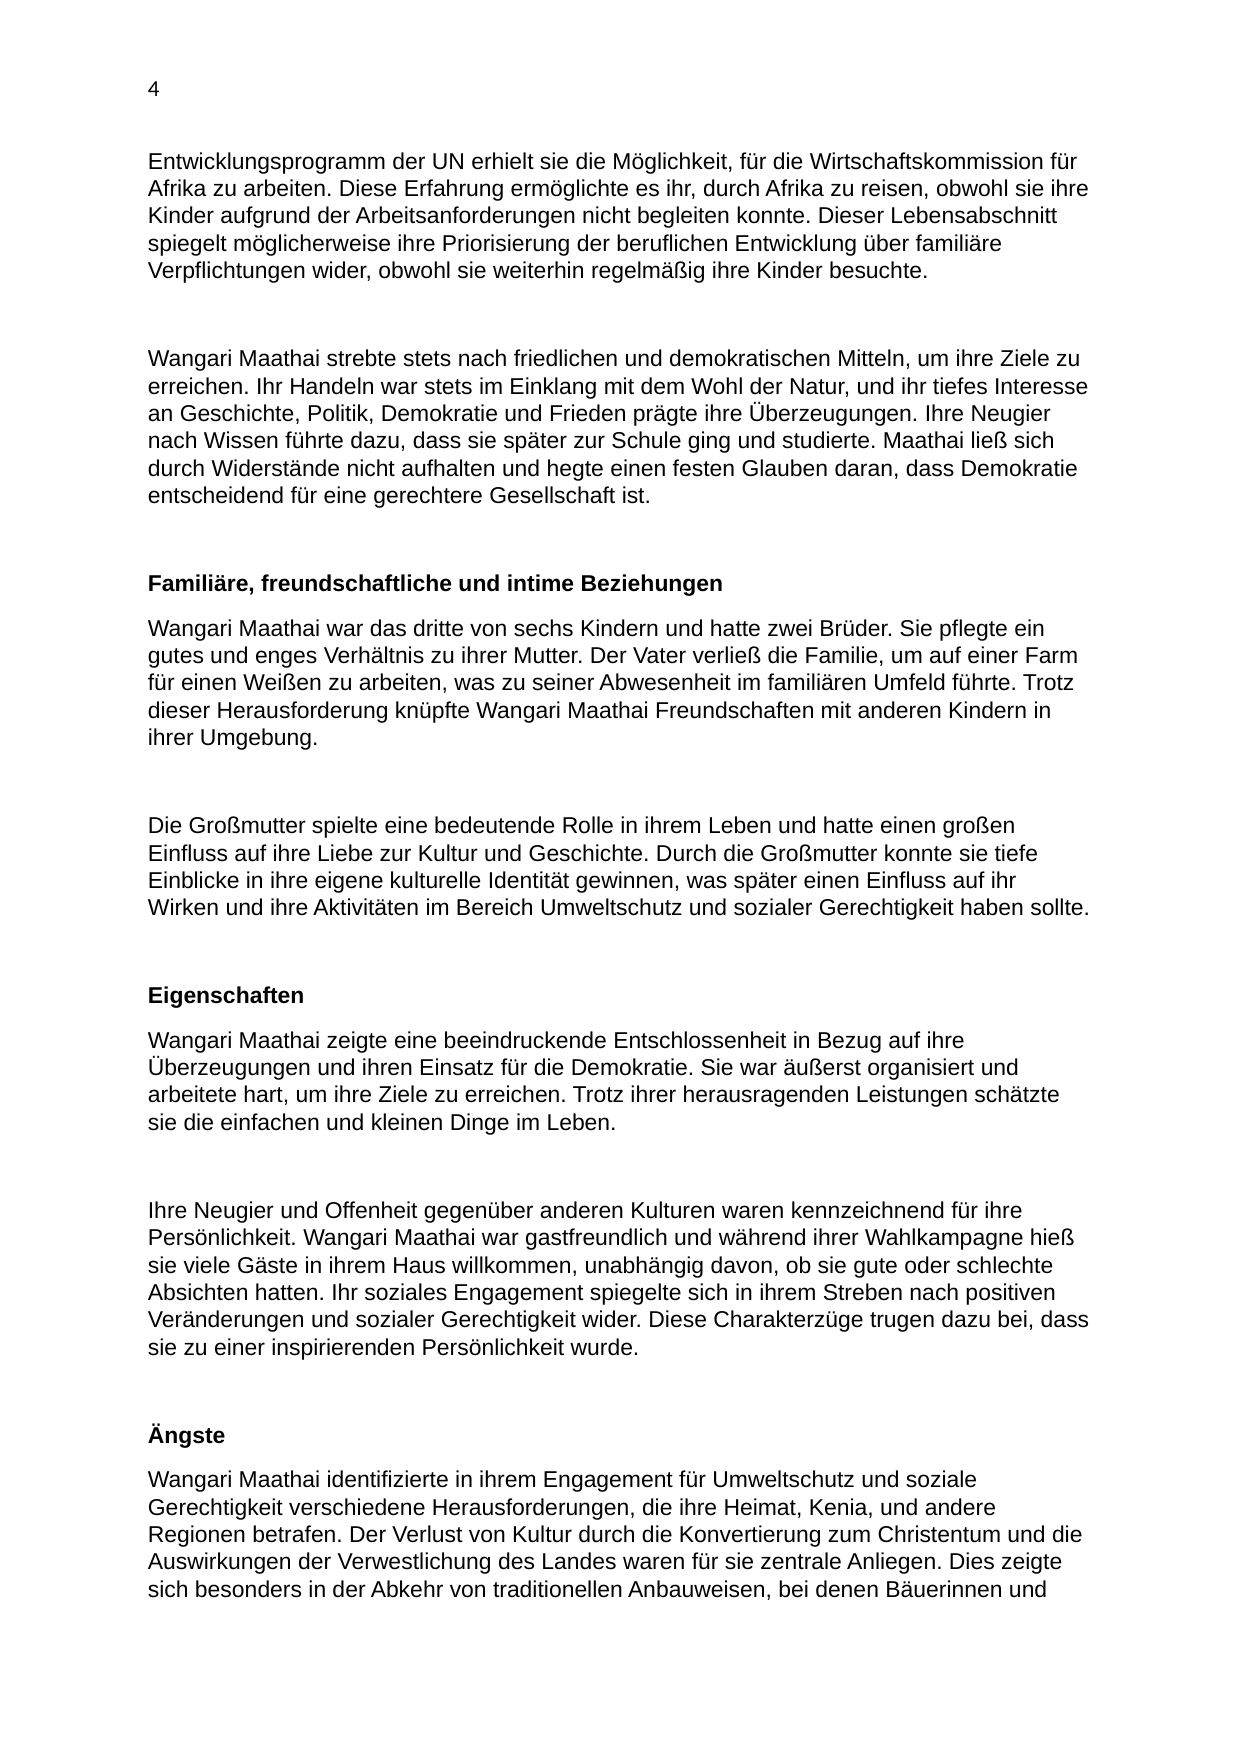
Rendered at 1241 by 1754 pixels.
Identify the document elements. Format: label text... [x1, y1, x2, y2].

text Eigenschaften [148, 982, 1093, 1009]
text Ängste [148, 1422, 1093, 1448]
text Familiäre, freundschaftliche und intime Beziehungen [148, 570, 1093, 597]
text Die Großmutter spielte eine bedeutende Rolle in ihrem Leben und hatte einen großen Einfluss auf ihre Liebe zur Kultur und Geschichte. Durch die Großmutter konnte sie tiefe Einblicke in ihre eigene kulturelle Identität gewinnen, was später einen Einfluss auf ihr Wirken und ihre Aktivitäten im Bereich Umweltschutz und sozialer Gerechtigkeit haben sollte. [148, 812, 1093, 921]
text Entwicklungsprogramm der UN erhielt sie die Möglichkeit, für die Wirtschaftskommission für Afrika zu arbeiten. Diese Erfahrung ermöglichte es ihr, durch Afrika zu reisen, obwohl sie ihre Kinder aufgrund der Arbeitsanforderungen nicht begleiten konnte. Dieser Lebensabschnitt spiegelt möglicherweise ihre Priorisierung der beruflichen Entwicklung über familiäre Verpflichtungen wider, obwohl sie weiterhin regelmäßig ihre Kinder besuchte. [148, 148, 1093, 283]
text Wangari Maathai war das dritte von sechs Kindern und hatte zwei Brüder. Sie pflegte ein gutes und enges Verhältnis zu ihrer Mutter. Der Vater verließ die Familie, um auf einer Farm für einen Weißen zu arbeiten, was zu seiner Abwesenheit im familiären Umfeld führte. Trotz dieser Herausforderung knüpfte Wangari Maathai Freundschaften mit anderen Kindern in ihrer Umgebung. [148, 614, 1093, 750]
text Ihre Neugier und Offenheit gegenüber anderen Kulturen waren kennzeichnend für ihre Persönlichkeit. Wangari Maathai war gastfreundlich und während ihrer Wahlkampagne hieß sie viele Gäste in ihrem Haus willkommen, unabhängig davon, ob sie gute oder schlechte Absichten hatten. Ihr soziales Engagement spiegelte sich in ihrem Streben nach positiven Veränderungen und sozialer Gerechtigkeit wider. Diese Charakterzüge trugen dazu bei, dass sie zu einer inspirierenden Persönlichkeit wurde. [148, 1197, 1093, 1360]
text Wangari Maathai identifizierte in ihrem Engagement für Umweltschutz und soziale Gerechtigkeit verschiedene Herausforderungen, die ihre Heimat, Kenia, und andere Regionen betrafen. Der Verlust von Kultur durch die Konvertierung zum Christentum und die Auswirkungen der Verwestlichung des Landes waren für sie zentrale Anliegen. Dies zeigte sich besonders in der Abkehr von traditionellen Anbauweisen, bei denen Bäuerinnen und [148, 1466, 1093, 1602]
text Wangari Maathai strebte stets nach friedlichen und demokratischen Mitteln, um ihre Ziele zu erreichen. Ihr Handeln war stets im Einklang mit dem Wohl der Natur, und ihr tiefes Interesse an Geschichte, Politik, Demokratie und Frieden prägte ihre Überzeugungen. Ihre Neugier nach Wissen führte dazu, dass sie später zur Schule ging und studierte. Maathai ließ sich durch Widerstände nicht aufhalten und hegte einen festen Glauben daran, dass Demokratie entscheidend für eine gerechtere Gesellschaft ist. [148, 345, 1093, 509]
text Wangari Maathai zeigte eine beeindruckende Entschlossenheit in Bezug auf ihre Überzeugungen und ihren Einsatz für die Demokratie. Sie war äußerst organisiert und arbeitete hart, um ihre Ziele zu erreichen. Trotz ihrer herausragenden Leistungen schätzte sie die einfachen und kleinen Dinge im Leben. [148, 1027, 1093, 1135]
